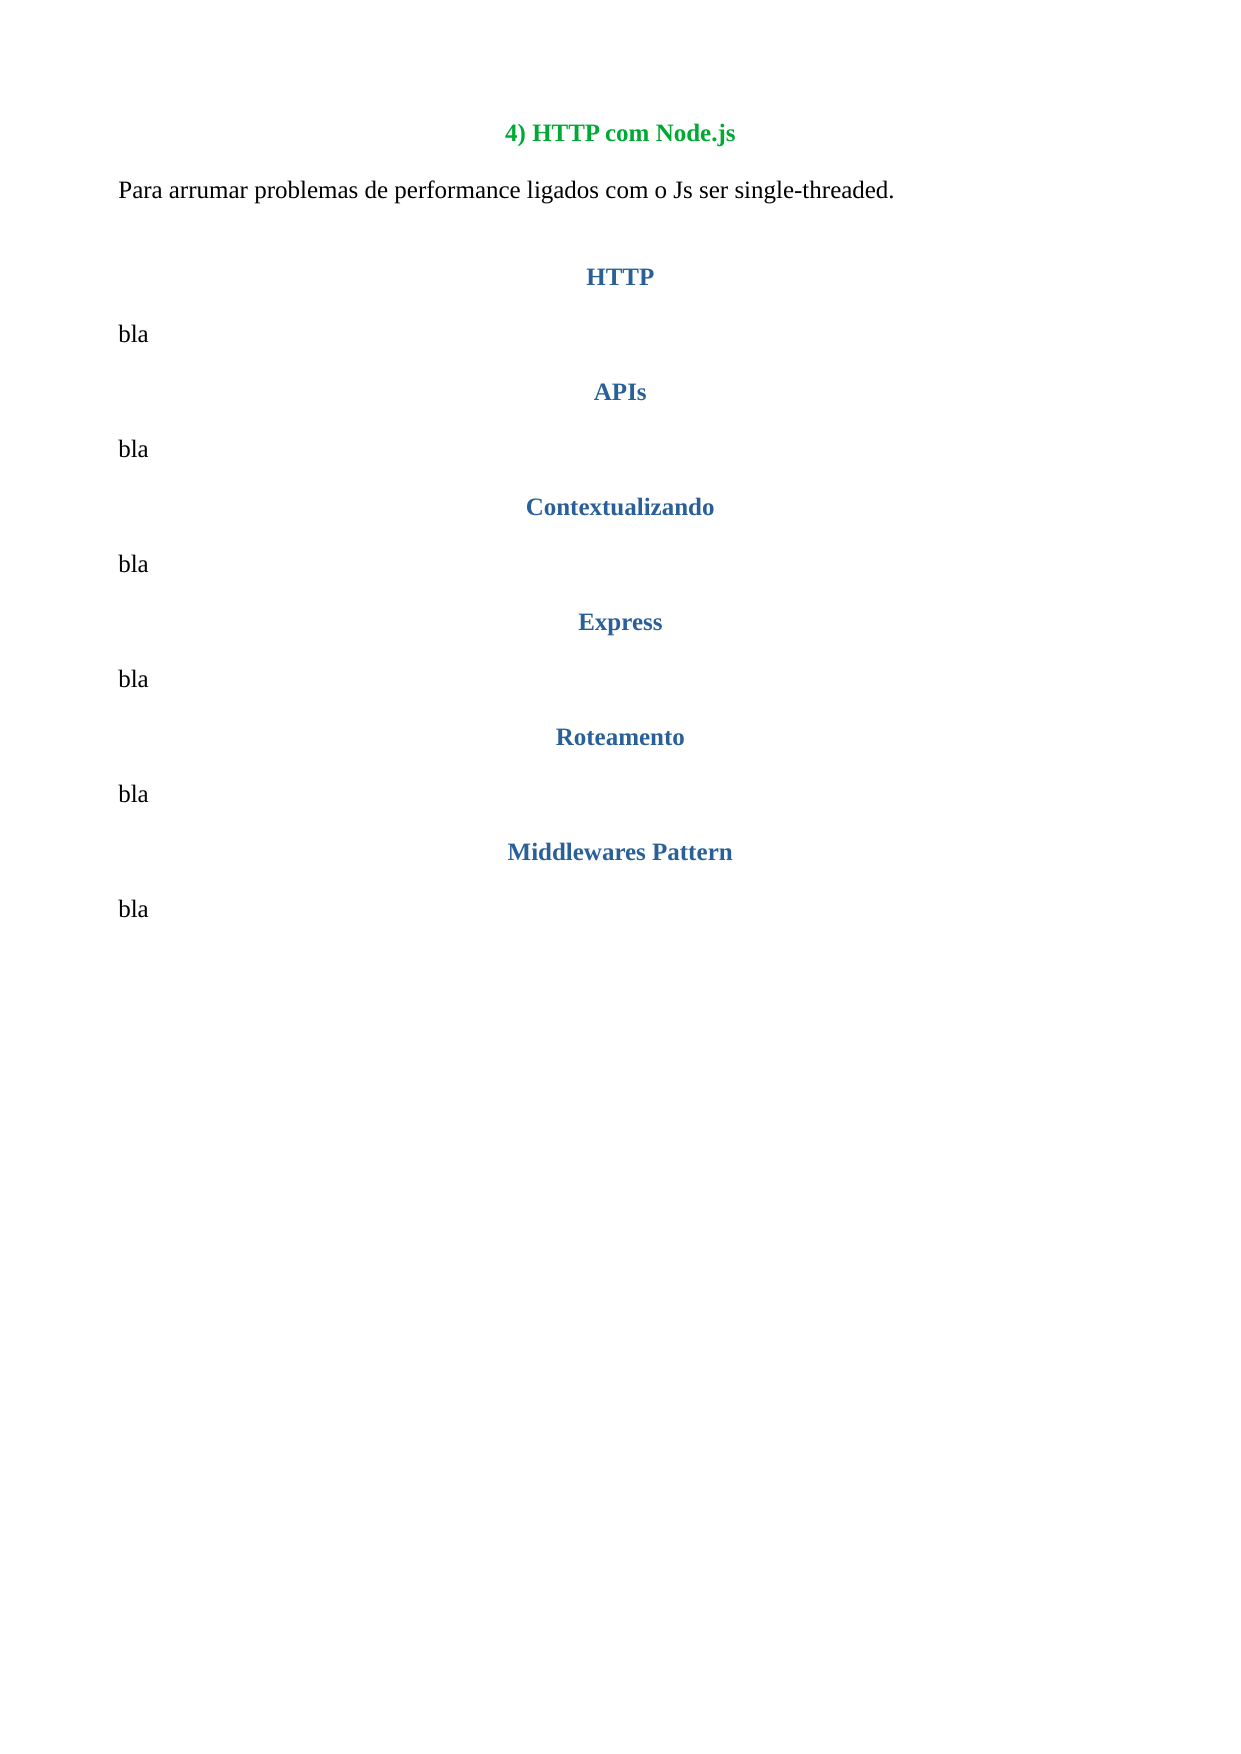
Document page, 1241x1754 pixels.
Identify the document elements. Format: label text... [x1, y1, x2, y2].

text Middlewares Pattern [118, 837, 1122, 866]
text bla [118, 664, 1122, 693]
text Contextualizando [118, 492, 1122, 521]
text HTTP [118, 262, 1122, 291]
text APIs [118, 377, 1122, 406]
text bla [118, 779, 1122, 808]
text bla [118, 319, 1122, 348]
text bla [118, 894, 1122, 923]
text bla [118, 434, 1122, 463]
text Para arrumar problemas de performance ligados com o Js ser single-threaded. [118, 176, 1122, 204]
text Roteamento [118, 722, 1122, 751]
text bla [118, 549, 1122, 578]
text 4) HTTP com Node.js [118, 118, 1122, 147]
text Express [118, 607, 1122, 636]
